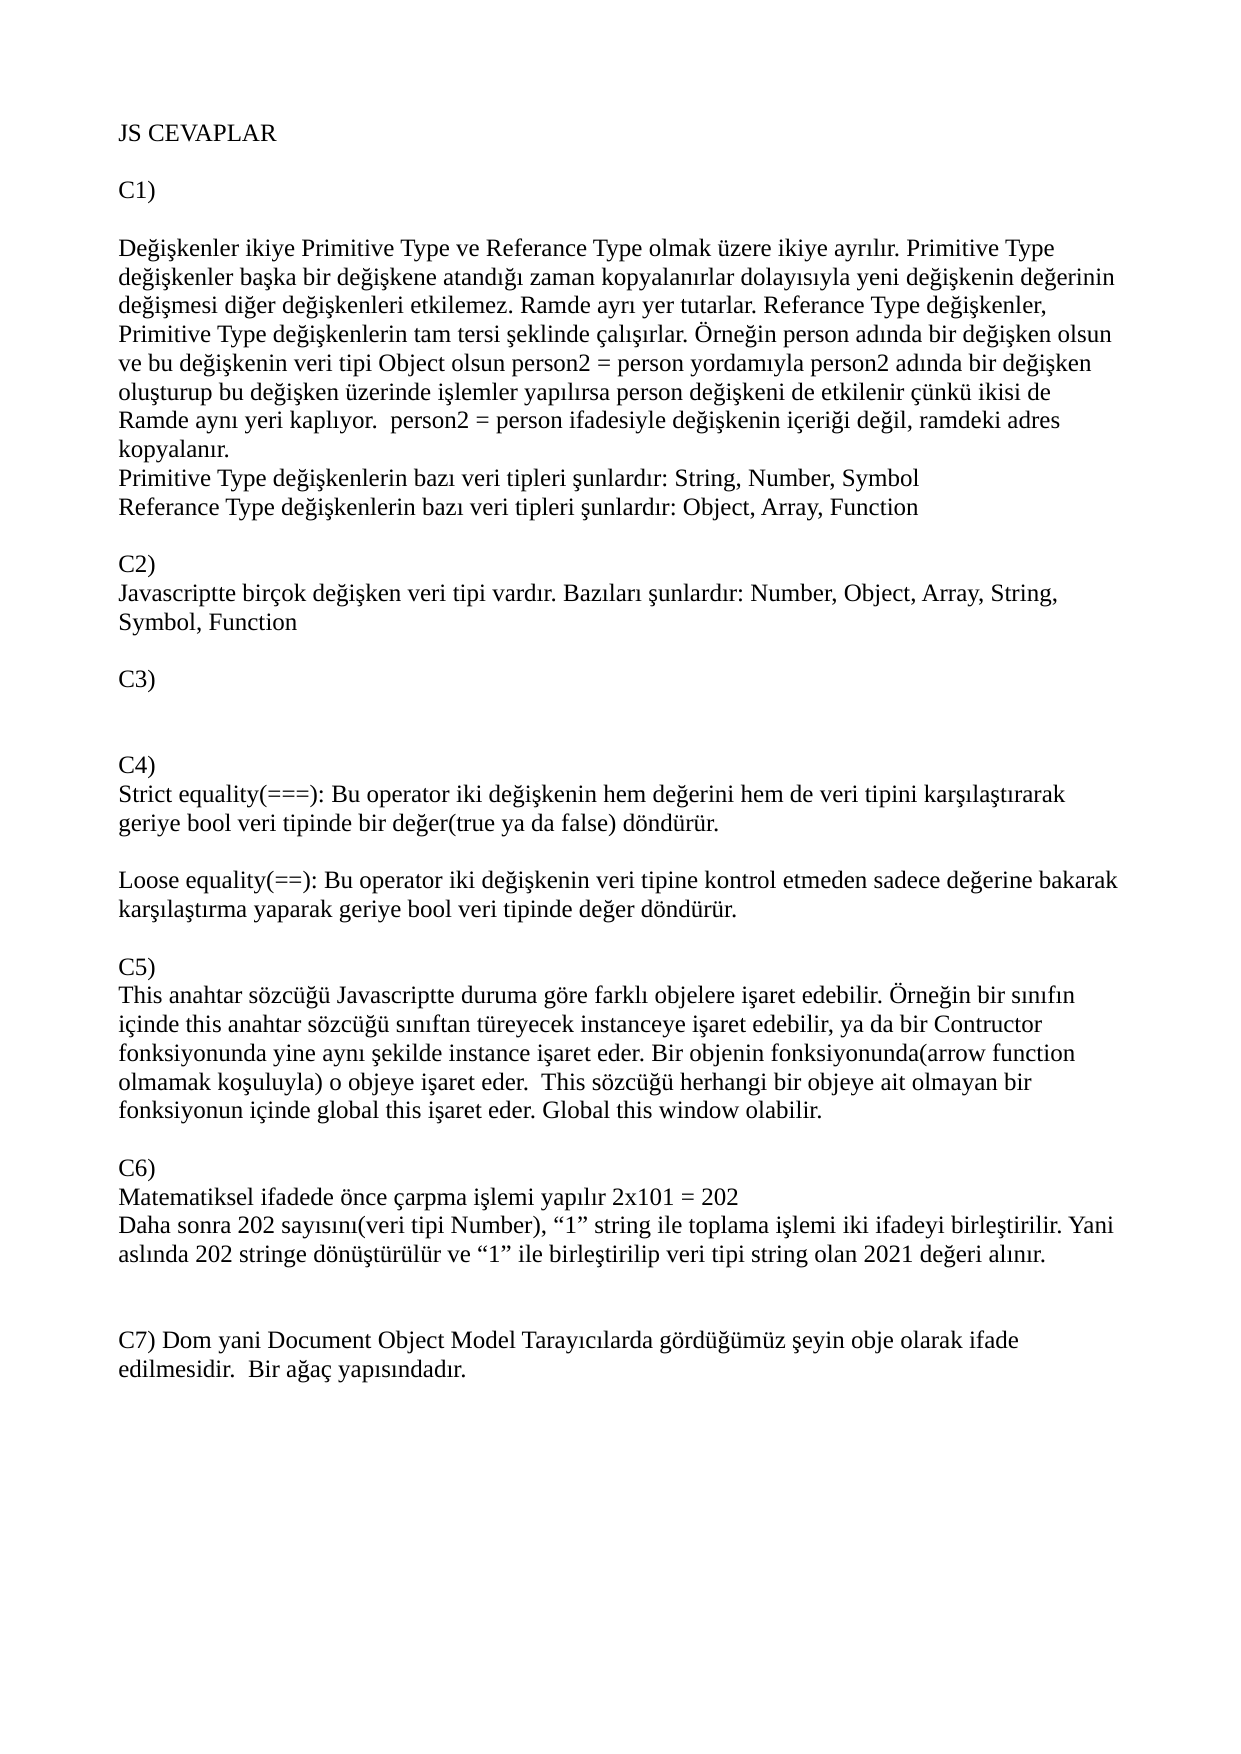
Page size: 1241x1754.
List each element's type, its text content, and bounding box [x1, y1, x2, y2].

text JS CEVAPLAR [118, 118, 1122, 147]
text C5) [118, 952, 1122, 981]
text C6) [118, 1153, 1122, 1182]
text Değişkenler ikiye Primitive Type ve Referance Type olmak üzere ikiye ayrılır. Primitive Type değişkenler başka bir değişkene atandığı zaman kopyalanırlar dolayısıyla yeni değişkenin değerinin değişmesi diğer değişkenleri etkilemez. Ramde ayrı yer tutarlar. Referance Type değişkenler, Primitive Type değişkenlerin tam tersi şeklinde çalışırlar. Örneğin person adında bir değişken olsun ve bu değişkenin veri tipi Object olsun person2 = person yordamıyla person2 adında bir değişken oluşturup bu değişken üzerinde işlemler yapılırsa person değişkeni de etkilenir çünkü ikisi de Ramde aynı yeri kaplıyor. person2 = person ifadesiyle değişkenin içeriği değil, ramdeki adres kopyalanır. [118, 233, 1122, 463]
text C2) [118, 549, 1122, 578]
text This anahtar sözcüğü Javascriptte duruma göre farklı objelere işaret edebilir. Örneğin bir sınıfın içinde this anahtar sözcüğü sınıftan türeyecek instanceye işaret edebilir, ya da bir Contructor fonksiyonunda yine aynı şekilde instance işaret eder. Bir objenin fonksiyonunda(arrow function olmamak koşuluyla) o objeye işaret eder. This sözcüğü herhangi bir objeye ait olmayan bir fonksiyonun içinde global this işaret eder. Global this window olabilir. [118, 981, 1122, 1124]
text Daha sonra 202 sayısını(veri tipi Number), “1” string ile toplama işlemi iki ifadeyi birleştirilir. Yani aslında 202 stringe dönüştürülür ve “1” ile birleştirilip veri tipi string olan 2021 değeri alınır. [118, 1211, 1122, 1268]
text Primitive Type değişkenlerin bazı veri tipleri şunlardır: String, Number, Symbol [118, 463, 1122, 492]
text Javascriptte birçok değişken veri tipi vardır. Bazıları şunlardır: Number, Object, Array, String, Symbol, Function [118, 578, 1122, 636]
text Matematiksel ifadede önce çarpma işlemi yapılır 2x101 = 202 [118, 1182, 1122, 1211]
text C1) [118, 176, 1122, 204]
text Referance Type değişkenlerin bazı veri tipleri şunlardır: Object, Array, Function [118, 492, 1122, 521]
text C4) [118, 751, 1122, 779]
text Loose equality(==): Bu operator iki değişkenin veri tipine kontrol etmeden sadece değerine bakarak karşılaştırma yaparak geriye bool veri tipinde değer döndürür. [118, 866, 1122, 923]
text C7) Dom yani Document Object Model Tarayıcılarda gördüğümüz şeyin obje olarak ifade edilmesidir. Bir ağaç yapısındadır. [118, 1326, 1122, 1383]
text C3) [118, 664, 1122, 693]
text Strict equality(===): Bu operator iki değişkenin hem değerini hem de veri tipini karşılaştırarak geriye bool veri tipinde bir değer(true ya da false) döndürür. [118, 779, 1122, 837]
